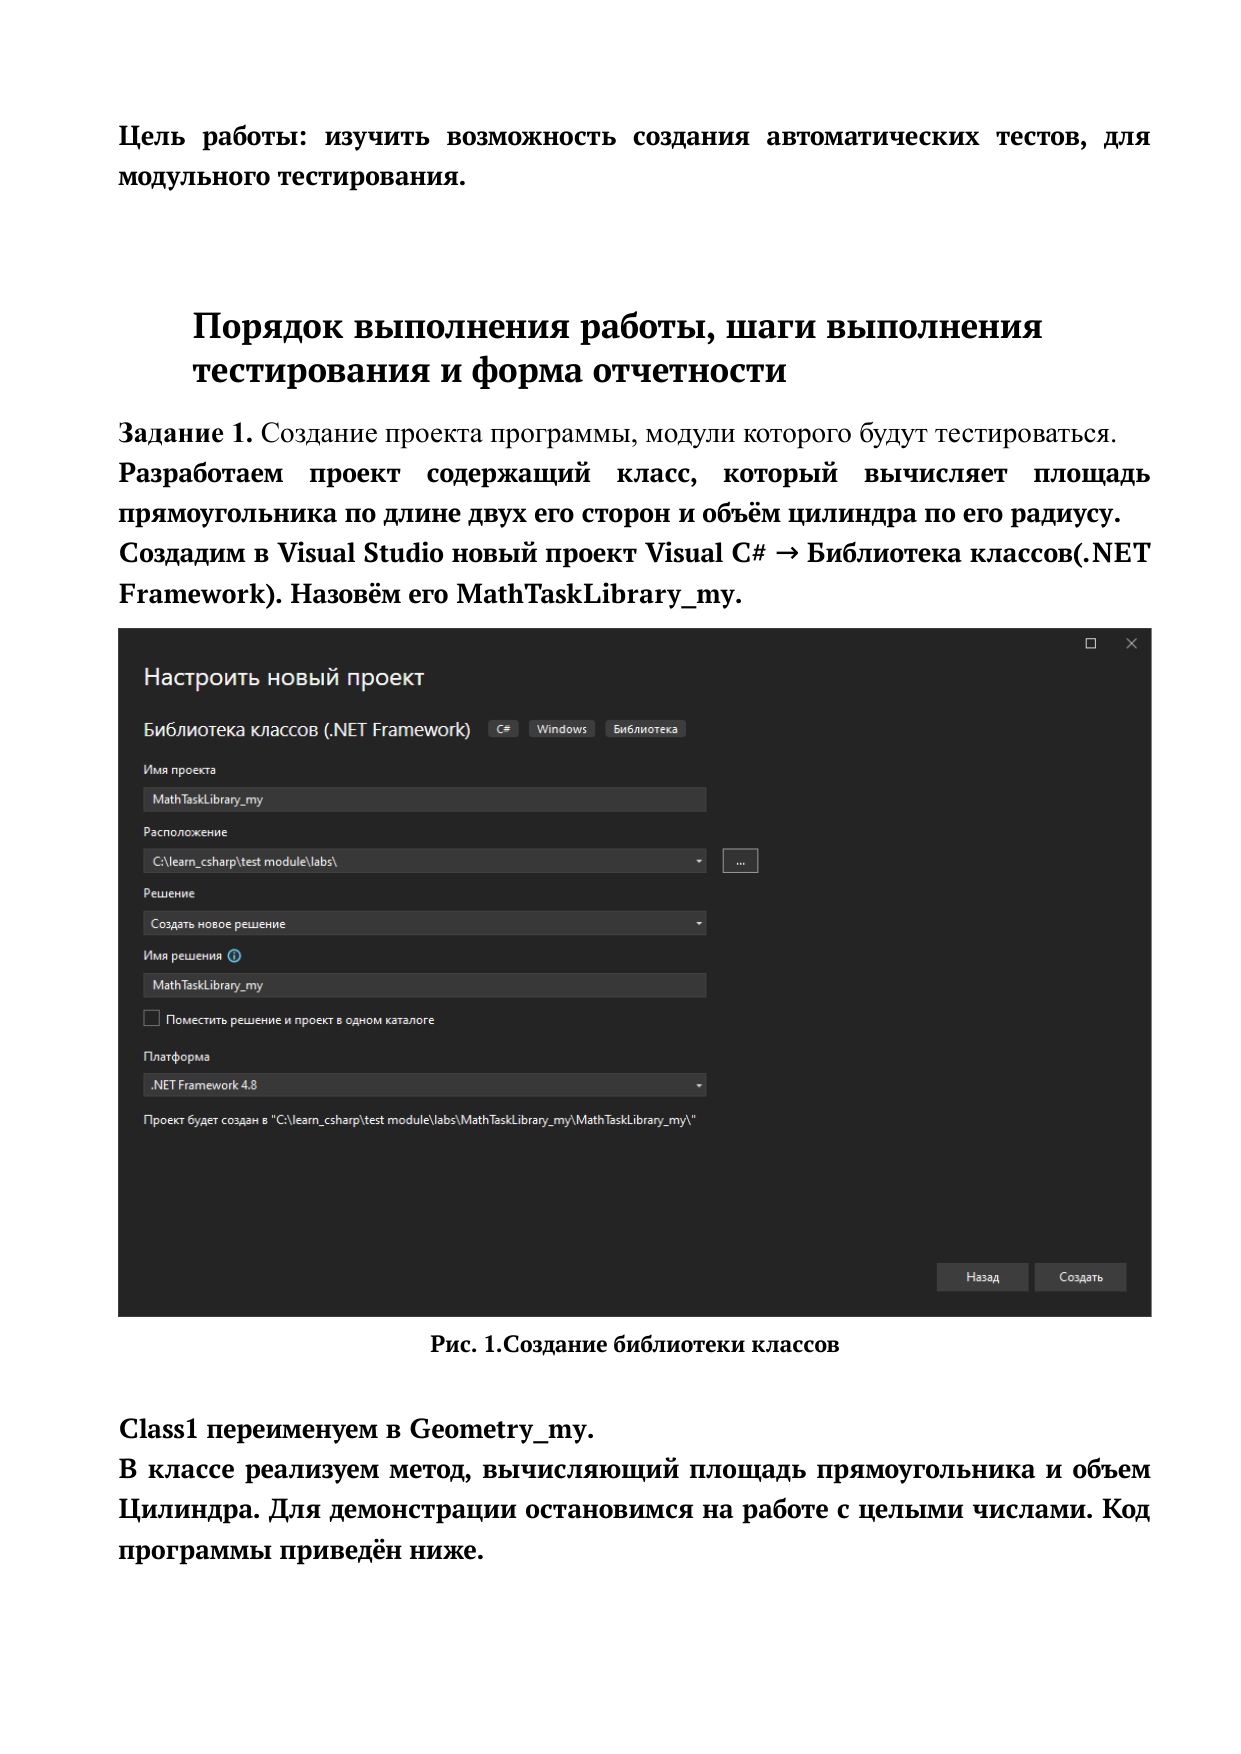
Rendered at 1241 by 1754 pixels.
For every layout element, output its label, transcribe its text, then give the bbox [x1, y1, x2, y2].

text Рис. 1.Создание библиотеки классов [118, 1317, 1152, 1358]
text Задание 1. Создание проекта программы, модули которого будут тестироваться. [118, 415, 1152, 448]
text Цель работы: изучить возможность создания автоматических тестов, для модульного тестирования. [118, 118, 1152, 192]
subtitle Порядок выполнения работы, шаги выполнения тестирования и форма отчетности [192, 303, 1152, 391]
text Создадим в Visual Studio новый проект Visual C# → Библиотека классов(.NET Framework). Назовём его MathTaskLibrary_my. [118, 536, 1152, 609]
text Class1 переименуем в Geometry_my. [118, 1411, 1152, 1445]
text Разработаем проект содержащий класс, который вычисляет площадь прямоугольника по длине двух его сторон и объём цилиндра по его радиусу. [118, 455, 1152, 529]
picture [118, 628, 1152, 1317]
text В классе реализуем метод, вычисляющий площадь прямоугольника и объем Цилиндра. Для демонстрации остановимся на работе с целыми числами. Код программы приведён ниже. [118, 1451, 1152, 1565]
